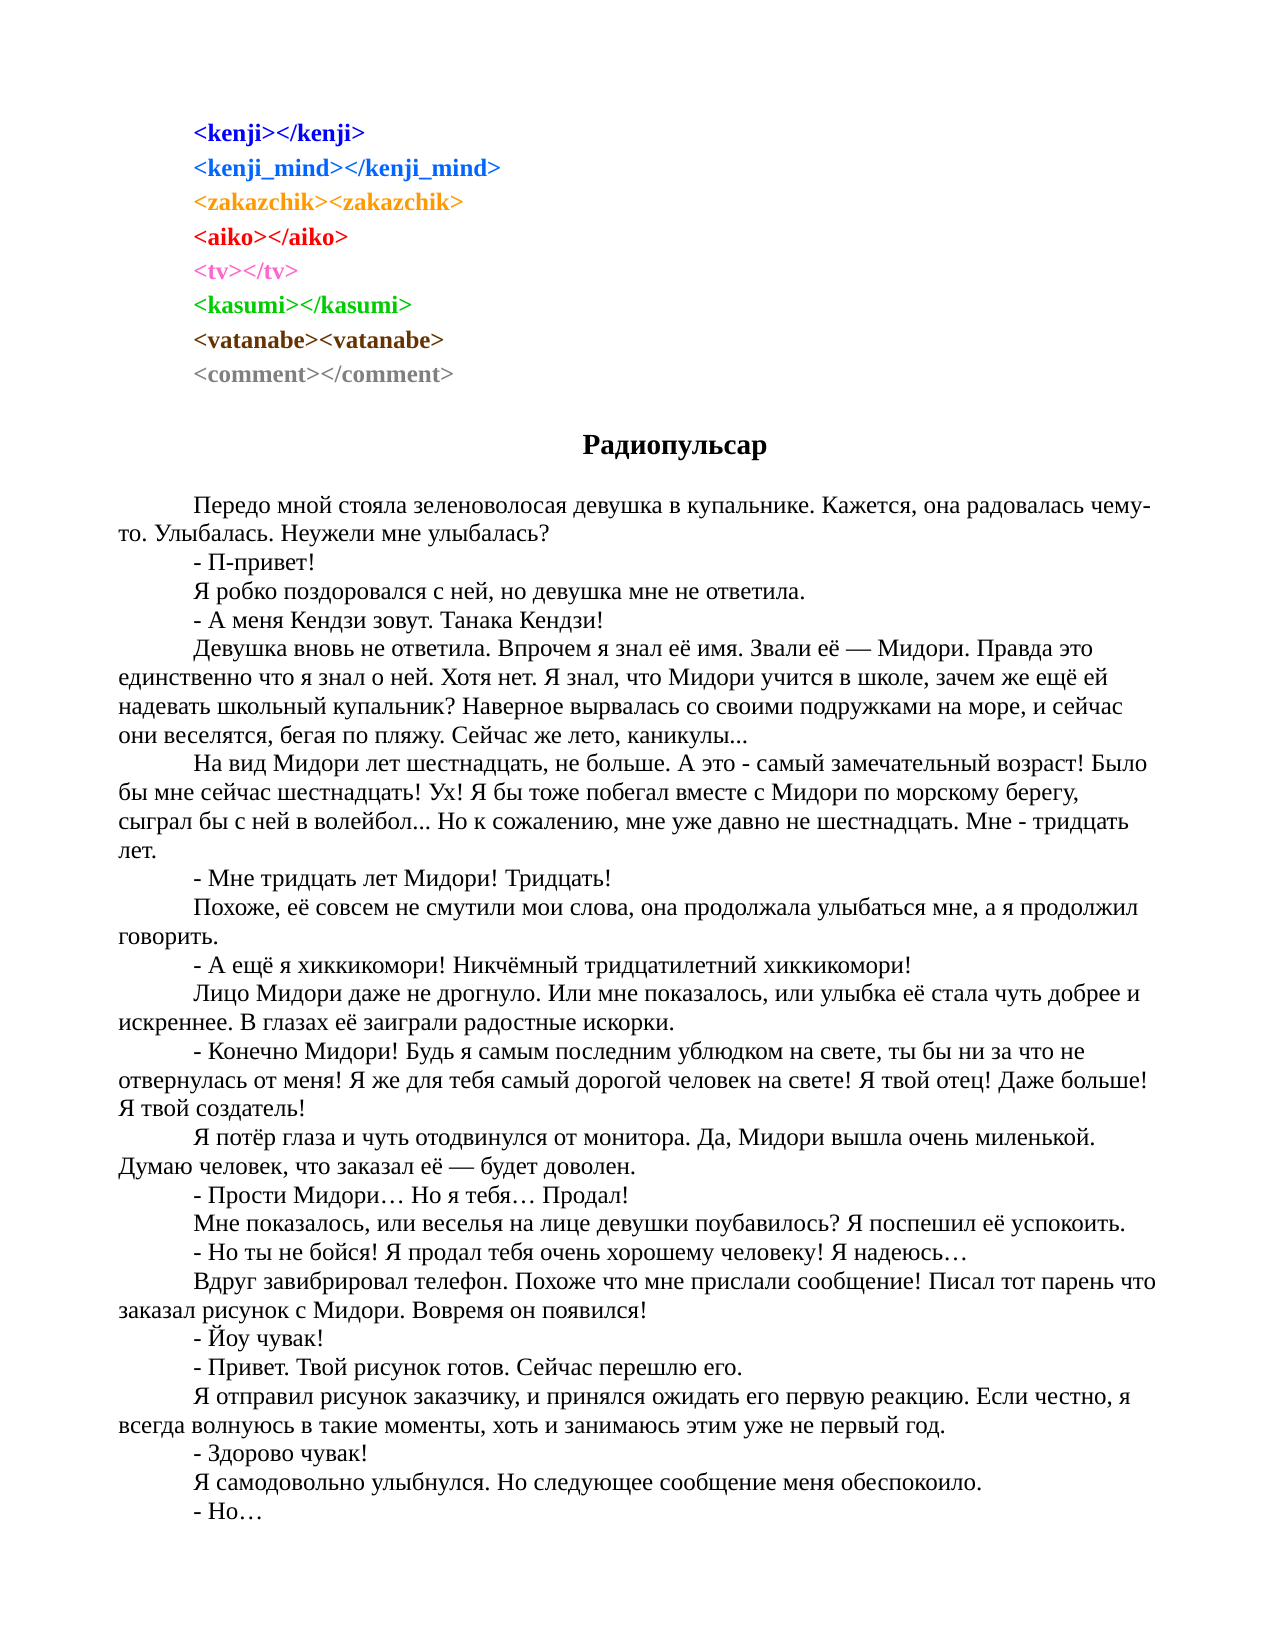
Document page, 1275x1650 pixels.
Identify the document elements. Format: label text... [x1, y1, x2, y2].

text - Йоу чувак! [118, 1323, 1157, 1352]
text <kasumi></kasumi> [118, 291, 1157, 319]
text <kenji></kenji> [118, 118, 1157, 147]
text <tv></tv> [118, 256, 1157, 285]
text - Прости Мидори… Но я тебя… Продал! [118, 1180, 1157, 1208]
text - А ещё я хиккикомори! Никчёмный тридцатилетний хиккикомори! [118, 950, 1157, 978]
text Я самодовольно улыбнулся. Но следующее сообщение меня обеспокоило. [118, 1467, 1157, 1496]
text Я отправил рисунок заказчику, и принялся ожидать его первую реакцию. Если честно, я всегда волнуюсь в такие моменты, хоть и занимаюсь этим уже не первый год. [118, 1381, 1157, 1438]
text Вдруг завибрировал телефон. Похоже что мне прислали сообщение! Писал тот парень что заказал рисунок с Мидори. Вовремя он появился! [118, 1266, 1157, 1323]
text Радиопульсар [118, 427, 1157, 461]
text - А меня Кендзи зовут. Танака Кендзи! [118, 605, 1157, 633]
text <zakazchik><zakazchik> [118, 187, 1157, 216]
text - Но… [118, 1496, 1157, 1525]
text На вид Мидори лет шестнадцать, не больше. А это - самый замечательный возраст! Было бы мне сейчас шестнадцать! Ух! Я бы тоже побегал вместе с Мидори по морскому берегу, сыграл бы с ней в волейбол... Но к сожалению, мне уже давно не шестнадцать. Мне - тридцать лет. [118, 748, 1157, 863]
text Передо мной стояла зеленоволосая девушка в купальнике. Кажется, она радовалась чему-то. Улыбалась. Неужели мне улыбалась? [118, 490, 1157, 547]
text - Привет. Твой рисунок готов. Сейчас перешлю его. [118, 1352, 1157, 1381]
text <aiko></aiko> [118, 222, 1157, 250]
text - Конечно Мидори! Будь я самым последним ублюдком на свете, ты бы ни за что не отвернулась от меня! Я же для тебя самый дорогой человек на свете! Я твой отец! Даже больше! Я твой создатель! [118, 1036, 1157, 1122]
text - Но ты не бойся! Я продал тебя очень хорошему человеку! Я надеюсь… [118, 1237, 1157, 1266]
text - Здорово чувак! [118, 1438, 1157, 1467]
text Девушка вновь не ответила. Впрочем я знал её имя. Звали её — Мидори. Правда это единственно что я знал о ней. Хотя нет. Я знал, что Мидори учится в школе, зачем же ещё ей надевать школьный купальник? Наверное вырвалась со своими подружками на море, и сейчас они веселятся, бегая по пляжу. Сейчас же лето, каникулы... [118, 633, 1157, 748]
text <vatanabe><vatanabe> [118, 325, 1157, 354]
text - П-привет! [118, 547, 1157, 576]
text <kenji_mind></kenji_mind> [118, 153, 1157, 181]
text - Мне тридцать лет Мидори! Тридцать! [118, 863, 1157, 892]
text Я потёр глаза и чуть отодвинулся от монитора. Да, Мидори вышла очень миленькой. Думаю человек, что заказал её — будет доволен. [118, 1122, 1157, 1180]
text <comment></comment> [118, 359, 1157, 388]
text Я робко поздоровался с ней, но девушка мне не ответила. [118, 576, 1157, 605]
text Похоже, её совсем не смутили мои слова, она продолжала улыбаться мне, а я продолжил говорить. [118, 892, 1157, 950]
text Лицо Мидори даже не дрогнуло. Или мне показалось, или улыбка её стала чуть добрее и искреннее. В глазах её заиграли радостные искорки. [118, 978, 1157, 1036]
text Мне показалось, или веселья на лице девушки поубавилось? Я поспешил её успокоить. [118, 1208, 1157, 1237]
